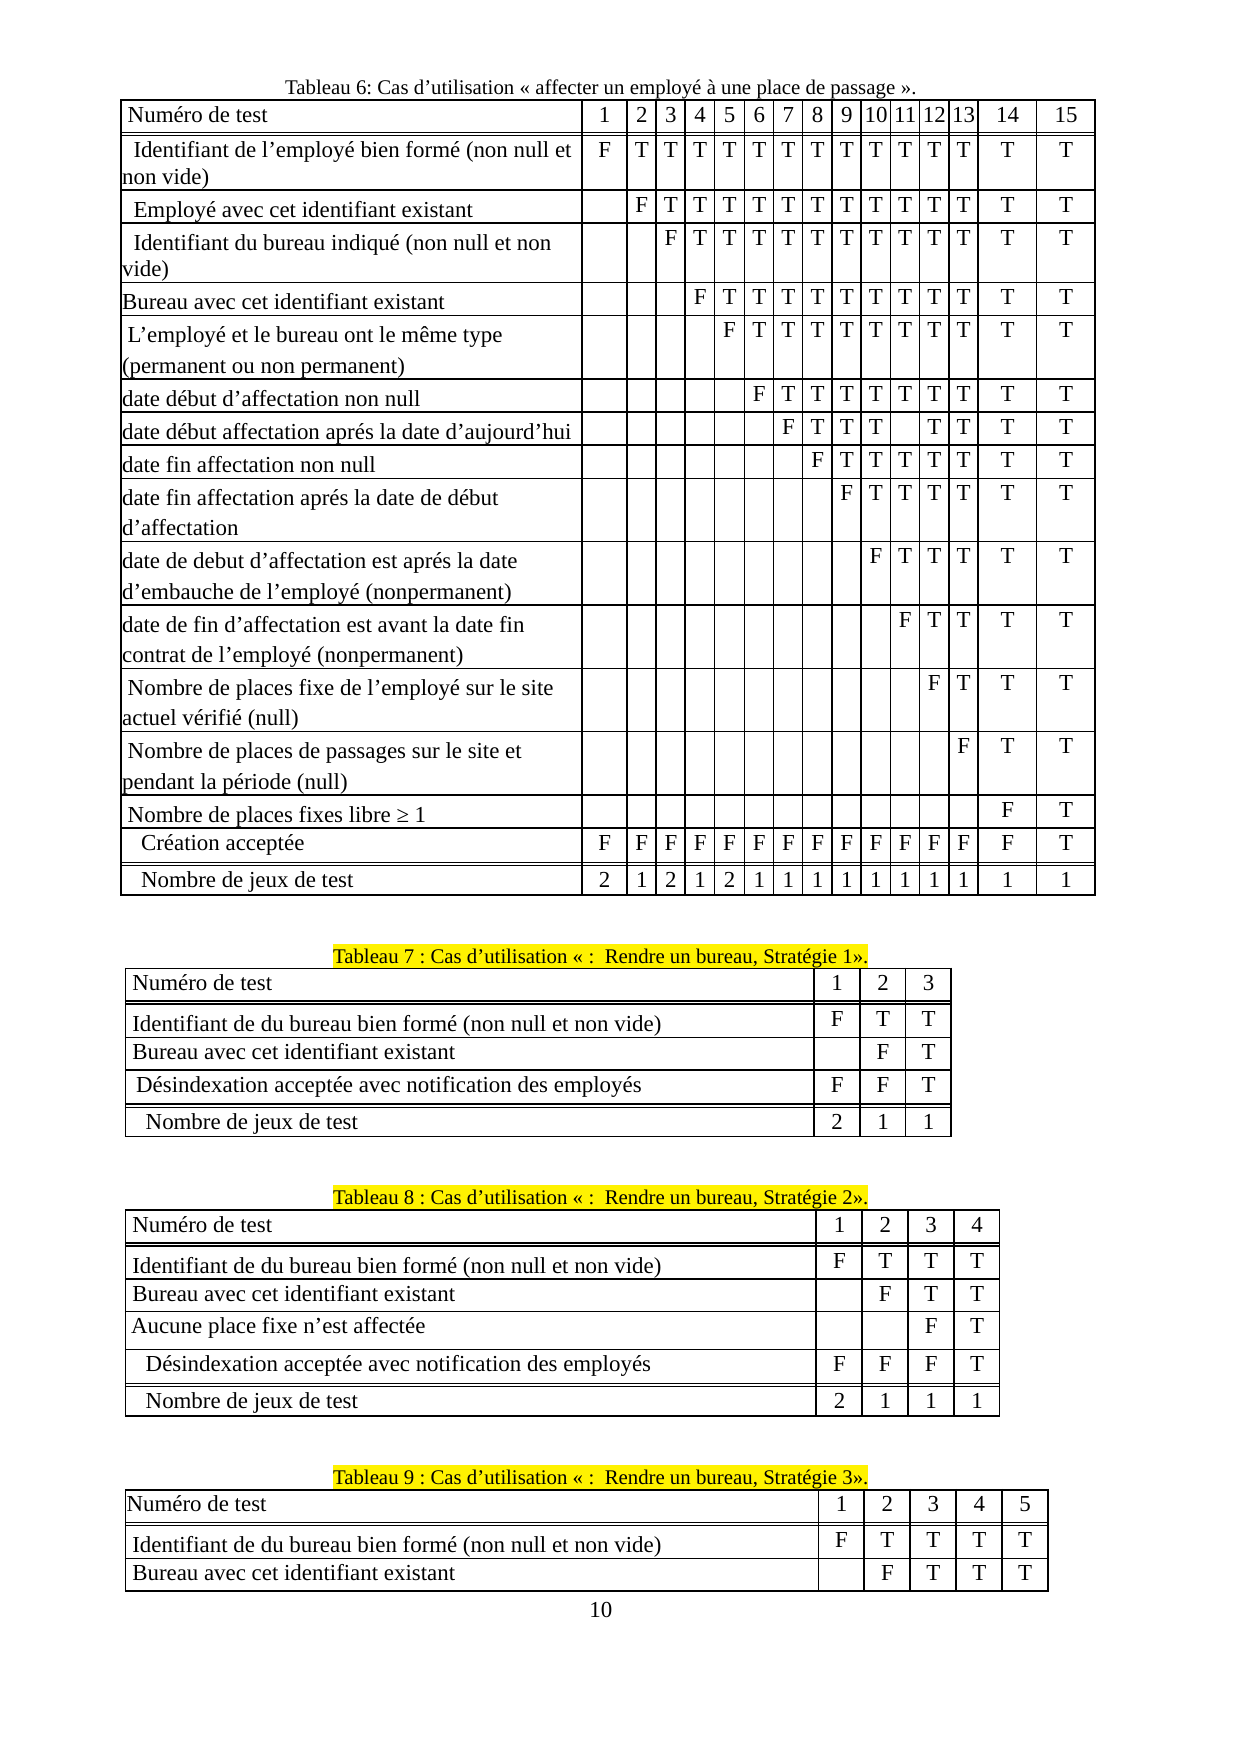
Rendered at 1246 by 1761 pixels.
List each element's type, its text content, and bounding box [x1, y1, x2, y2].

table_cell T [833, 413, 860, 444]
table_cell [628, 413, 655, 444]
table_cell F [657, 829, 684, 861]
table_cell [583, 191, 626, 222]
table_cell Désindexation acceptée avec notification des employés [126, 1071, 813, 1103]
table_cell [628, 542, 655, 604]
table_cell [583, 542, 626, 604]
table_cell [686, 669, 714, 731]
table_header Numéro de test [126, 1491, 818, 1521]
table_cell [774, 732, 802, 794]
table_cell [817, 1280, 861, 1311]
table_cell 1 [628, 866, 655, 894]
table_cell T [957, 1526, 1001, 1558]
table_cell [774, 669, 802, 731]
table_cell T [979, 413, 1036, 444]
table_cell [950, 796, 977, 827]
table_cell T [979, 479, 1036, 541]
table_cell [774, 796, 802, 827]
table_cell 1 [803, 866, 831, 894]
table_cell date de fin d’affectation est avant la date fin contrat de l’employé (nonpermanent) [122, 606, 581, 667]
table_cell T [803, 191, 831, 222]
table_header 4 [957, 1491, 1001, 1521]
table_cell [583, 413, 626, 444]
table_cell [657, 606, 684, 667]
table_cell T [1037, 732, 1094, 794]
table_cell T [1037, 542, 1094, 604]
table_cell T [891, 479, 919, 541]
table_cell T [745, 191, 773, 222]
table_header 1 [583, 101, 626, 132]
table_cell F [920, 669, 948, 731]
table_cell [657, 732, 684, 794]
table_cell [862, 732, 890, 794]
table_cell T [745, 224, 773, 282]
table_cell [628, 224, 655, 282]
table_cell Nombre de places de passages sur le site et pendant la période (null) [122, 732, 581, 794]
table_cell T [774, 136, 802, 189]
table_cell T [891, 136, 919, 189]
table_cell F [715, 829, 744, 861]
table_cell [583, 380, 626, 411]
table_cell T [1037, 446, 1094, 477]
text Tableau 9 : Cas d’utilisation « : Rendre un bureau, Stratégie 3». [126, 1465, 1075, 1489]
table_cell T [803, 136, 831, 189]
table_header 1 [815, 969, 859, 1000]
table_cell T [1037, 829, 1094, 861]
table_cell [628, 732, 655, 794]
table_cell F [686, 829, 714, 861]
table_cell T [920, 283, 948, 315]
table_cell T [862, 224, 890, 282]
table_cell [862, 796, 890, 827]
table_cell T [803, 316, 831, 378]
table_cell T [862, 136, 890, 189]
table_header 3 [906, 969, 950, 1000]
table_cell 1 [833, 866, 860, 894]
table_cell T [657, 191, 684, 222]
table_cell [745, 606, 773, 667]
table_cell T [686, 224, 714, 282]
table_cell [715, 479, 744, 541]
table_cell [745, 796, 773, 827]
table_cell T [891, 380, 919, 411]
table_cell T [803, 380, 831, 411]
table_cell Bureau avec cet identifiant existant [126, 1280, 815, 1311]
table_cell [863, 1312, 907, 1348]
table_cell T [803, 413, 831, 444]
table_cell T [950, 446, 977, 477]
table_cell T [979, 224, 1036, 282]
table_cell [628, 796, 655, 827]
table_cell [657, 413, 684, 444]
table_cell [583, 669, 626, 731]
table_cell T [1037, 796, 1094, 827]
table_cell Identifiant du bureau indiqué (non null et non vide) [122, 224, 581, 282]
table_cell T [950, 136, 977, 189]
table_cell F [628, 191, 655, 222]
table_cell date fin affectation aprés la date de début d’affectation [122, 479, 581, 541]
table_cell Bureau avec cet identifiant existant [122, 283, 581, 315]
table_header 9 [833, 101, 860, 132]
table_cell F [803, 446, 831, 477]
table_cell T [715, 136, 744, 189]
table_cell 1 [686, 866, 714, 894]
table_cell [583, 732, 626, 794]
table_cell T [920, 316, 948, 378]
table_cell T [955, 1280, 999, 1311]
table_cell [815, 1038, 859, 1069]
table_cell F [819, 1526, 863, 1558]
table_cell [583, 316, 626, 378]
table_cell [628, 283, 655, 315]
table_header 5 [715, 101, 744, 132]
table_cell T [950, 606, 977, 667]
table_cell 1 [1037, 866, 1094, 894]
table_cell T [950, 479, 977, 541]
table_cell T [628, 136, 655, 189]
table_cell T [1037, 136, 1094, 189]
table_cell T [833, 136, 860, 189]
table_cell [715, 606, 744, 667]
table_cell [833, 669, 860, 731]
table_cell F [909, 1350, 953, 1383]
table_cell T [1037, 669, 1094, 731]
table_cell T [979, 542, 1036, 604]
table_cell [583, 224, 626, 282]
table_cell F [920, 829, 948, 861]
table_cell F [863, 1280, 907, 1311]
table_cell L’employé et le bureau ont le même type (permanent ou non permanent) [122, 316, 581, 378]
table_cell 2 [817, 1387, 861, 1415]
table_cell F [583, 136, 626, 189]
table_cell T [920, 380, 948, 411]
table_cell T [891, 191, 919, 222]
table_cell Identifiant de du bureau bien formé (non null et non vide) [126, 1005, 813, 1036]
table_cell [628, 380, 655, 411]
table_cell F [865, 1559, 909, 1590]
table_header 14 [979, 101, 1036, 132]
table_cell T [1037, 479, 1094, 541]
table_cell T [906, 1005, 950, 1036]
table_cell T [979, 316, 1036, 378]
table_cell [891, 796, 919, 827]
table_cell [803, 542, 831, 604]
table_header 2 [863, 1211, 907, 1242]
table_cell T [686, 136, 714, 189]
table_cell [583, 283, 626, 315]
table_cell Identifiant de l’employé bien formé (non null et non vide) [122, 136, 581, 189]
table_cell [657, 479, 684, 541]
table_cell T [950, 224, 977, 282]
table_cell [833, 606, 860, 667]
table_cell T [833, 380, 860, 411]
table_cell 1 [950, 866, 977, 894]
text Tableau 8 : Cas d’utilisation « : Rendre un bureau, Stratégie 2». [126, 1185, 1075, 1209]
table_cell [833, 732, 860, 794]
table_cell [583, 606, 626, 667]
table_cell [583, 796, 626, 827]
table_cell F [833, 829, 860, 861]
table_cell Création acceptée [122, 829, 581, 861]
table_cell [774, 479, 802, 541]
table_cell T [862, 413, 890, 444]
table_cell [745, 413, 773, 444]
table_cell 1 [774, 866, 802, 894]
table_cell F [863, 1350, 907, 1383]
table_cell [803, 606, 831, 667]
table_cell 1 [745, 866, 773, 894]
table_cell T [774, 283, 802, 315]
table_header 2 [865, 1491, 909, 1521]
table_cell Nombre de places fixe de l’employé sur le site actuel vérifié (null) [122, 669, 581, 731]
table_cell F [686, 283, 714, 315]
table_cell T [657, 136, 684, 189]
table_header 11 [891, 101, 919, 132]
table_cell [686, 479, 714, 541]
table_cell T [950, 542, 977, 604]
table_cell T [979, 606, 1036, 667]
table_cell T [1003, 1559, 1047, 1590]
table_cell 1 [891, 866, 919, 894]
table_cell F [891, 829, 919, 861]
table_cell Nombre de jeux de test [126, 1108, 813, 1136]
table_cell [833, 796, 860, 827]
table_cell [583, 446, 626, 477]
table_cell F [657, 224, 684, 282]
table_cell 1 [955, 1387, 999, 1415]
table_cell [715, 542, 744, 604]
table_cell T [833, 316, 860, 378]
table_header 3 [657, 101, 684, 132]
table_cell T [979, 732, 1036, 794]
table_cell 1 [909, 1387, 953, 1415]
table_cell F [815, 1005, 859, 1036]
table_cell F [861, 1071, 905, 1103]
table_cell [657, 380, 684, 411]
table_cell F [774, 413, 802, 444]
table_cell F [817, 1247, 861, 1278]
table_cell [686, 316, 714, 378]
table_cell F [909, 1312, 953, 1348]
table_cell [686, 796, 714, 827]
table_cell [745, 732, 773, 794]
table_cell T [1037, 316, 1094, 378]
table_cell 2 [657, 866, 684, 894]
table_cell T [920, 479, 948, 541]
table_cell [774, 446, 802, 477]
table_cell T [906, 1071, 950, 1103]
table_cell T [920, 413, 948, 444]
table_cell Nombre de jeux de test [122, 866, 581, 894]
table_cell [745, 669, 773, 731]
table_cell 1 [863, 1387, 907, 1415]
table_header 2 [628, 101, 655, 132]
table_cell [833, 542, 860, 604]
table_cell T [862, 316, 890, 378]
table_cell F [862, 829, 890, 861]
table_cell [817, 1312, 861, 1348]
table_cell 1 [862, 866, 890, 894]
table_cell [628, 446, 655, 477]
table_cell F [950, 732, 977, 794]
table_cell 2 [715, 866, 744, 894]
table_cell T [920, 446, 948, 477]
table_cell Nombre de jeux de test [126, 1387, 815, 1415]
table_cell T [909, 1280, 953, 1311]
table_cell F [628, 829, 655, 861]
table_cell T [1037, 283, 1094, 315]
table_cell T [920, 224, 948, 282]
table_cell T [950, 413, 977, 444]
table_header Numéro de test [122, 101, 581, 132]
table_cell [715, 669, 744, 731]
table_header 15 [1037, 101, 1094, 132]
table_cell T [803, 283, 831, 315]
table_cell T [1037, 413, 1094, 444]
table_cell [774, 606, 802, 667]
table_cell T [1037, 606, 1094, 667]
table_cell 1 [906, 1108, 950, 1136]
table_cell T [1037, 380, 1094, 411]
table_cell T [745, 136, 773, 189]
table_cell [715, 732, 744, 794]
table_cell F [979, 829, 1036, 861]
table_cell T [955, 1247, 999, 1278]
table_cell T [891, 283, 919, 315]
table_header 10 [862, 101, 890, 132]
table_header Numéro de test [126, 969, 813, 1000]
table_cell [891, 669, 919, 731]
table_cell [657, 316, 684, 378]
table_cell F [715, 316, 744, 378]
table_cell T [833, 191, 860, 222]
table_cell T [955, 1350, 999, 1383]
table_cell T [715, 224, 744, 282]
table_cell T [745, 316, 773, 378]
table_cell Bureau avec cet identifiant existant [126, 1559, 818, 1590]
table_header 5 [1003, 1491, 1047, 1521]
table_cell Bureau avec cet identifiant existant [126, 1038, 813, 1069]
table_cell [891, 732, 919, 794]
table_header 1 [819, 1491, 863, 1521]
table_cell [628, 479, 655, 541]
table_cell Nombre de places fixes libre ≥ 1 [122, 796, 581, 827]
table_cell [803, 732, 831, 794]
table_cell T [906, 1038, 950, 1069]
table_cell T [715, 191, 744, 222]
table_cell T [979, 191, 1036, 222]
table_cell T [950, 380, 977, 411]
table_cell T [950, 191, 977, 222]
table_header 3 [911, 1491, 955, 1521]
table_cell T [865, 1526, 909, 1558]
table_cell T [803, 224, 831, 282]
table_cell T [862, 380, 890, 411]
table_cell T [891, 316, 919, 378]
table_cell [715, 380, 744, 411]
table_cell T [833, 283, 860, 315]
table_cell T [774, 380, 802, 411]
table_cell T [979, 446, 1036, 477]
table_header 8 [803, 101, 831, 132]
table_cell [715, 796, 744, 827]
table_cell [715, 413, 744, 444]
text Tableau 7 : Cas d’utilisation « : Rendre un bureau, Stratégie 1». [126, 943, 1075, 968]
table_cell 2 [583, 866, 626, 894]
table_cell 1 [979, 866, 1036, 894]
table_header 4 [955, 1211, 999, 1242]
table_cell 1 [861, 1108, 905, 1136]
table_cell date fin affectation non null [122, 446, 581, 477]
table_header 2 [861, 969, 905, 1000]
table_cell T [862, 283, 890, 315]
table_cell [819, 1559, 863, 1590]
table_cell [920, 796, 948, 827]
table_cell T [950, 669, 977, 731]
table_cell [745, 446, 773, 477]
table_cell F [815, 1071, 859, 1103]
table_cell T [686, 191, 714, 222]
table_cell F [833, 479, 860, 541]
table_cell T [979, 136, 1036, 189]
table_cell T [774, 316, 802, 378]
table_cell F [861, 1038, 905, 1069]
table_cell [891, 413, 919, 444]
table_cell T [833, 446, 860, 477]
table_cell [803, 669, 831, 731]
table_header 13 [950, 101, 977, 132]
table_cell [657, 796, 684, 827]
table_cell T [1037, 224, 1094, 282]
table_cell T [979, 669, 1036, 731]
table_cell T [891, 446, 919, 477]
table_cell [745, 479, 773, 541]
table_cell T [920, 136, 948, 189]
table_header 7 [774, 101, 802, 132]
table_cell Désindexation acceptée avec notification des employés [126, 1350, 815, 1383]
table_cell T [911, 1526, 955, 1558]
table_cell 1 [920, 866, 948, 894]
table_cell T [862, 191, 890, 222]
table_cell T [745, 283, 773, 315]
table_cell F [745, 380, 773, 411]
table_cell F [979, 796, 1036, 827]
table_cell [686, 606, 714, 667]
table_cell [774, 542, 802, 604]
table_cell [657, 283, 684, 315]
table_cell [686, 542, 714, 604]
table_cell date début affectation aprés la date d’aujourd’hui [122, 413, 581, 444]
table_cell F [745, 829, 773, 861]
table_cell F [862, 542, 890, 604]
table_header 12 [920, 101, 948, 132]
table_cell T [891, 224, 919, 282]
table_cell [803, 796, 831, 827]
table_cell F [817, 1350, 861, 1383]
table_cell T [891, 542, 919, 604]
table_cell [715, 446, 744, 477]
table_cell [920, 732, 948, 794]
table_cell 2 [815, 1108, 859, 1136]
table_cell F [774, 829, 802, 861]
table_cell [657, 669, 684, 731]
table_cell T [774, 191, 802, 222]
table_cell T [774, 224, 802, 282]
table_header Numéro de test [126, 1211, 815, 1242]
table_cell [628, 669, 655, 731]
table_cell T [1037, 191, 1094, 222]
table_cell [657, 446, 684, 477]
table_cell [745, 542, 773, 604]
table_header 6 [745, 101, 773, 132]
table_cell T [950, 283, 977, 315]
table_cell T [861, 1005, 905, 1036]
table_cell T [955, 1312, 999, 1348]
table_cell T [911, 1559, 955, 1590]
table_cell F [891, 606, 919, 667]
table_cell [686, 732, 714, 794]
table_cell [628, 316, 655, 378]
table_cell T [920, 606, 948, 667]
table_cell Identifiant de du bureau bien formé (non null et non vide) [126, 1526, 818, 1558]
table_cell T [909, 1247, 953, 1278]
table_cell Identifiant de du bureau bien formé (non null et non vide) [126, 1247, 815, 1278]
table_cell [862, 606, 890, 667]
table_cell [628, 606, 655, 667]
table_cell date début d’affectation non null [122, 380, 581, 411]
table_cell [862, 669, 890, 731]
table_cell Aucune place fixe n’est affectée [126, 1312, 815, 1348]
table_cell [583, 479, 626, 541]
table_header 3 [909, 1211, 953, 1242]
table_cell date de debut d’affectation est aprés la date d’embauche de l’employé (nonpermanent) [122, 542, 581, 604]
table_cell T [920, 542, 948, 604]
table_cell T [950, 316, 977, 378]
table_cell T [862, 479, 890, 541]
table_cell T [862, 446, 890, 477]
table_cell F [950, 829, 977, 861]
table_cell T [979, 283, 1036, 315]
table_cell [657, 542, 684, 604]
table_cell T [920, 191, 948, 222]
table_cell [686, 380, 714, 411]
table_cell T [863, 1247, 907, 1278]
table_header 4 [686, 101, 714, 132]
table_cell Employé avec cet identifiant existant [122, 191, 581, 222]
table_cell F [803, 829, 831, 861]
table_cell [803, 479, 831, 541]
table_cell F [583, 829, 626, 861]
table_cell [686, 446, 714, 477]
table_cell T [1003, 1526, 1047, 1558]
table_cell T [833, 224, 860, 282]
table_cell T [715, 283, 744, 315]
table_cell T [957, 1559, 1001, 1590]
table_cell [686, 413, 714, 444]
text Tableau 6: Cas d’utilisation « affecter un employé à une place de passage ». [126, 75, 1075, 99]
table_cell T [979, 380, 1036, 411]
table_header 1 [817, 1211, 861, 1242]
